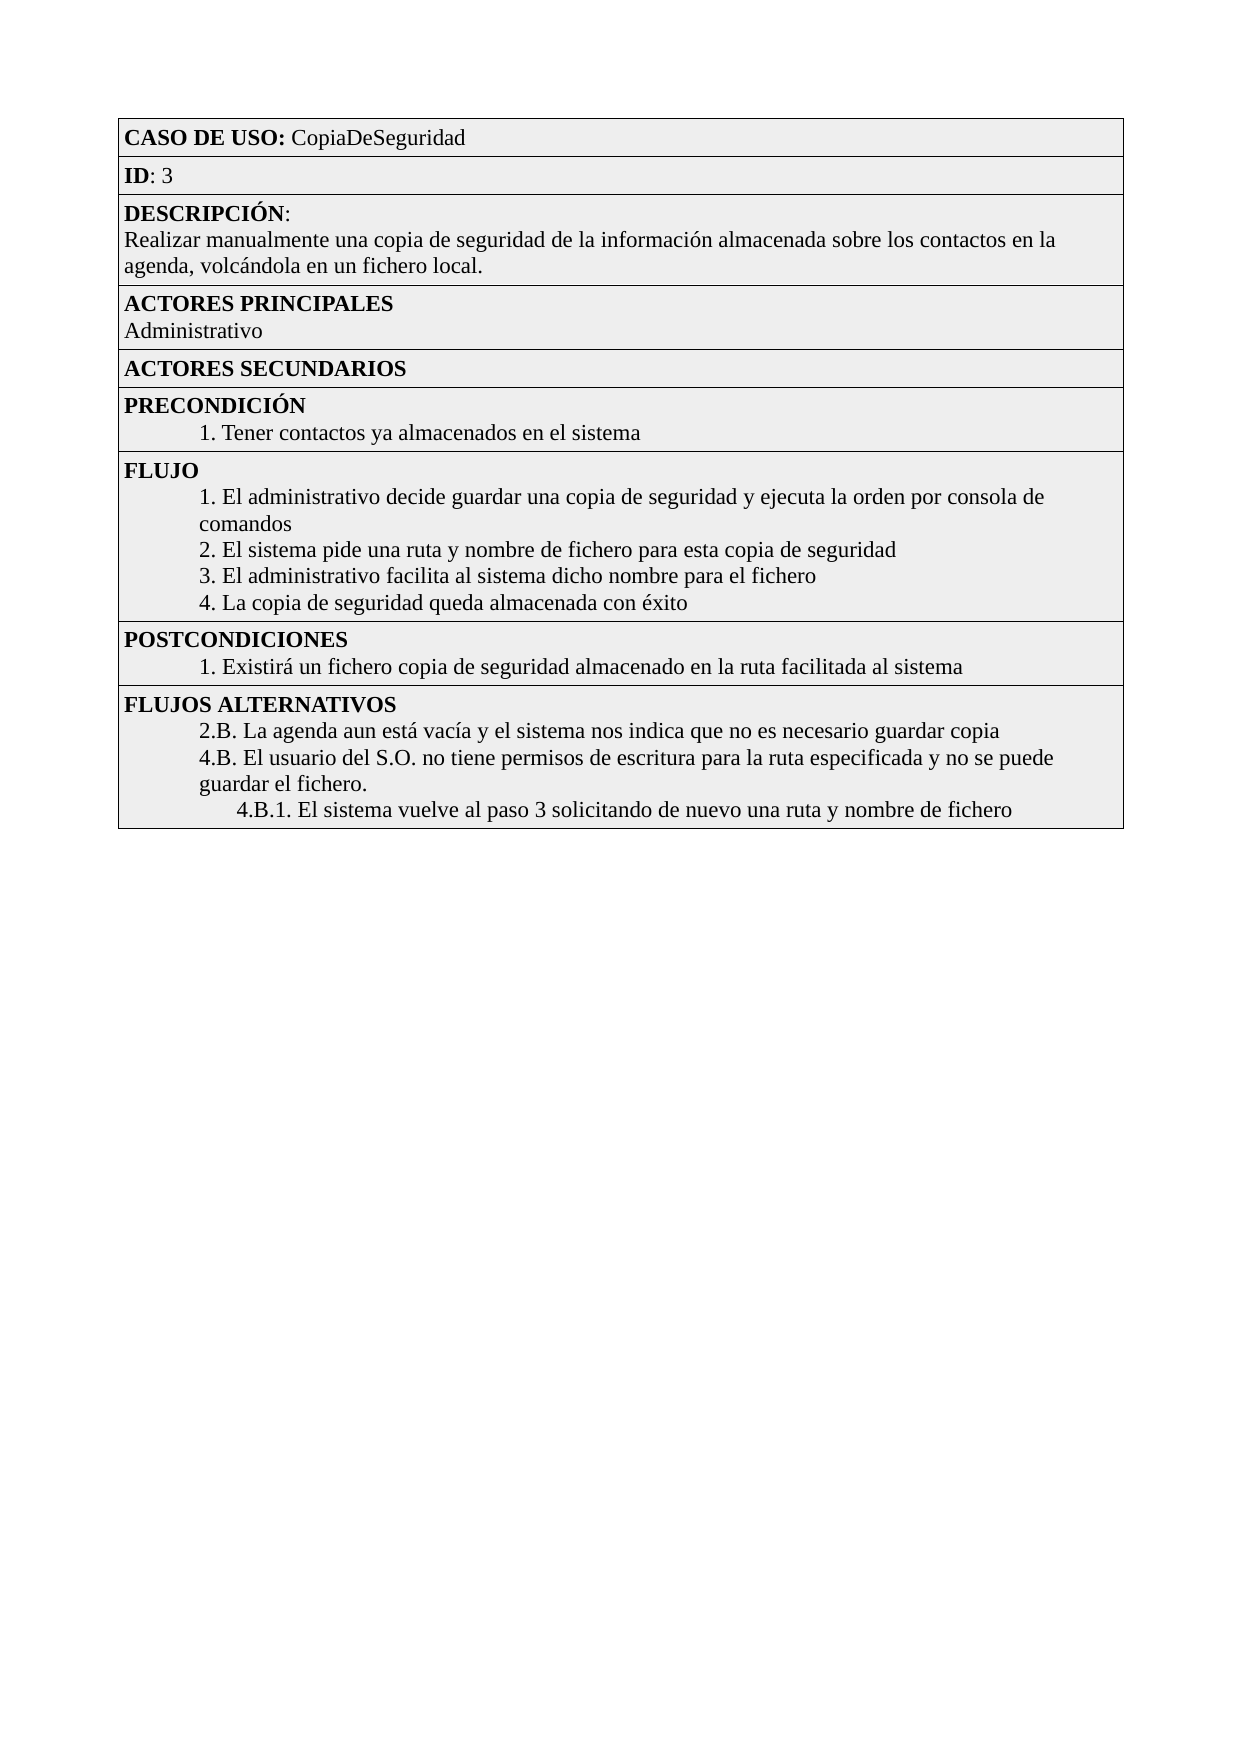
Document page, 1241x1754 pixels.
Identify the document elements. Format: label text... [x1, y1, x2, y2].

table_cell PRECONDICIÓN 1. Tener contactos ya almacenados en el sistema [119, 388, 1123, 451]
table_cell ID: 3 [119, 157, 1123, 194]
table_cell FLUJO 1. El administrativo decide guardar una copia de seguridad y ejecuta la orden por consola de comandos 2. El sistema pide una ruta y nombre de fichero para esta copia de seguridad 3. El administrativo facilita al sistema dicho nombre para el fichero 4. La copia de seguridad queda almacenada con éxito [119, 452, 1123, 621]
table_header CASO DE USO: CopiaDeSeguridad [119, 119, 1123, 156]
table_cell DESCRIPCIÓN: Realizar manualmente una copia de seguridad de la información almacenada sobre los contactos en la agenda, volcándola en un fichero local. [119, 195, 1123, 284]
table_cell ACTORES PRINCIPALES Administrativo [119, 286, 1123, 349]
table_cell ACTORES SECUNDARIOS [119, 350, 1123, 387]
table_cell POSTCONDICIONES 1. Existirá un fichero copia de seguridad almacenado en la ruta facilitada al sistema [119, 622, 1123, 685]
table_cell FLUJOS ALTERNATIVOS 2.B. La agenda aun está vacía y el sistema nos indica que no es necesario guardar copia 4.B. El usuario del S.O. no tiene permisos de escritura para la ruta especificada y no se puede guardar el fichero. 4.B.1. El sistema vuelve al paso 3 solicitando de nuevo una ruta y nombre de fichero [119, 686, 1123, 828]
